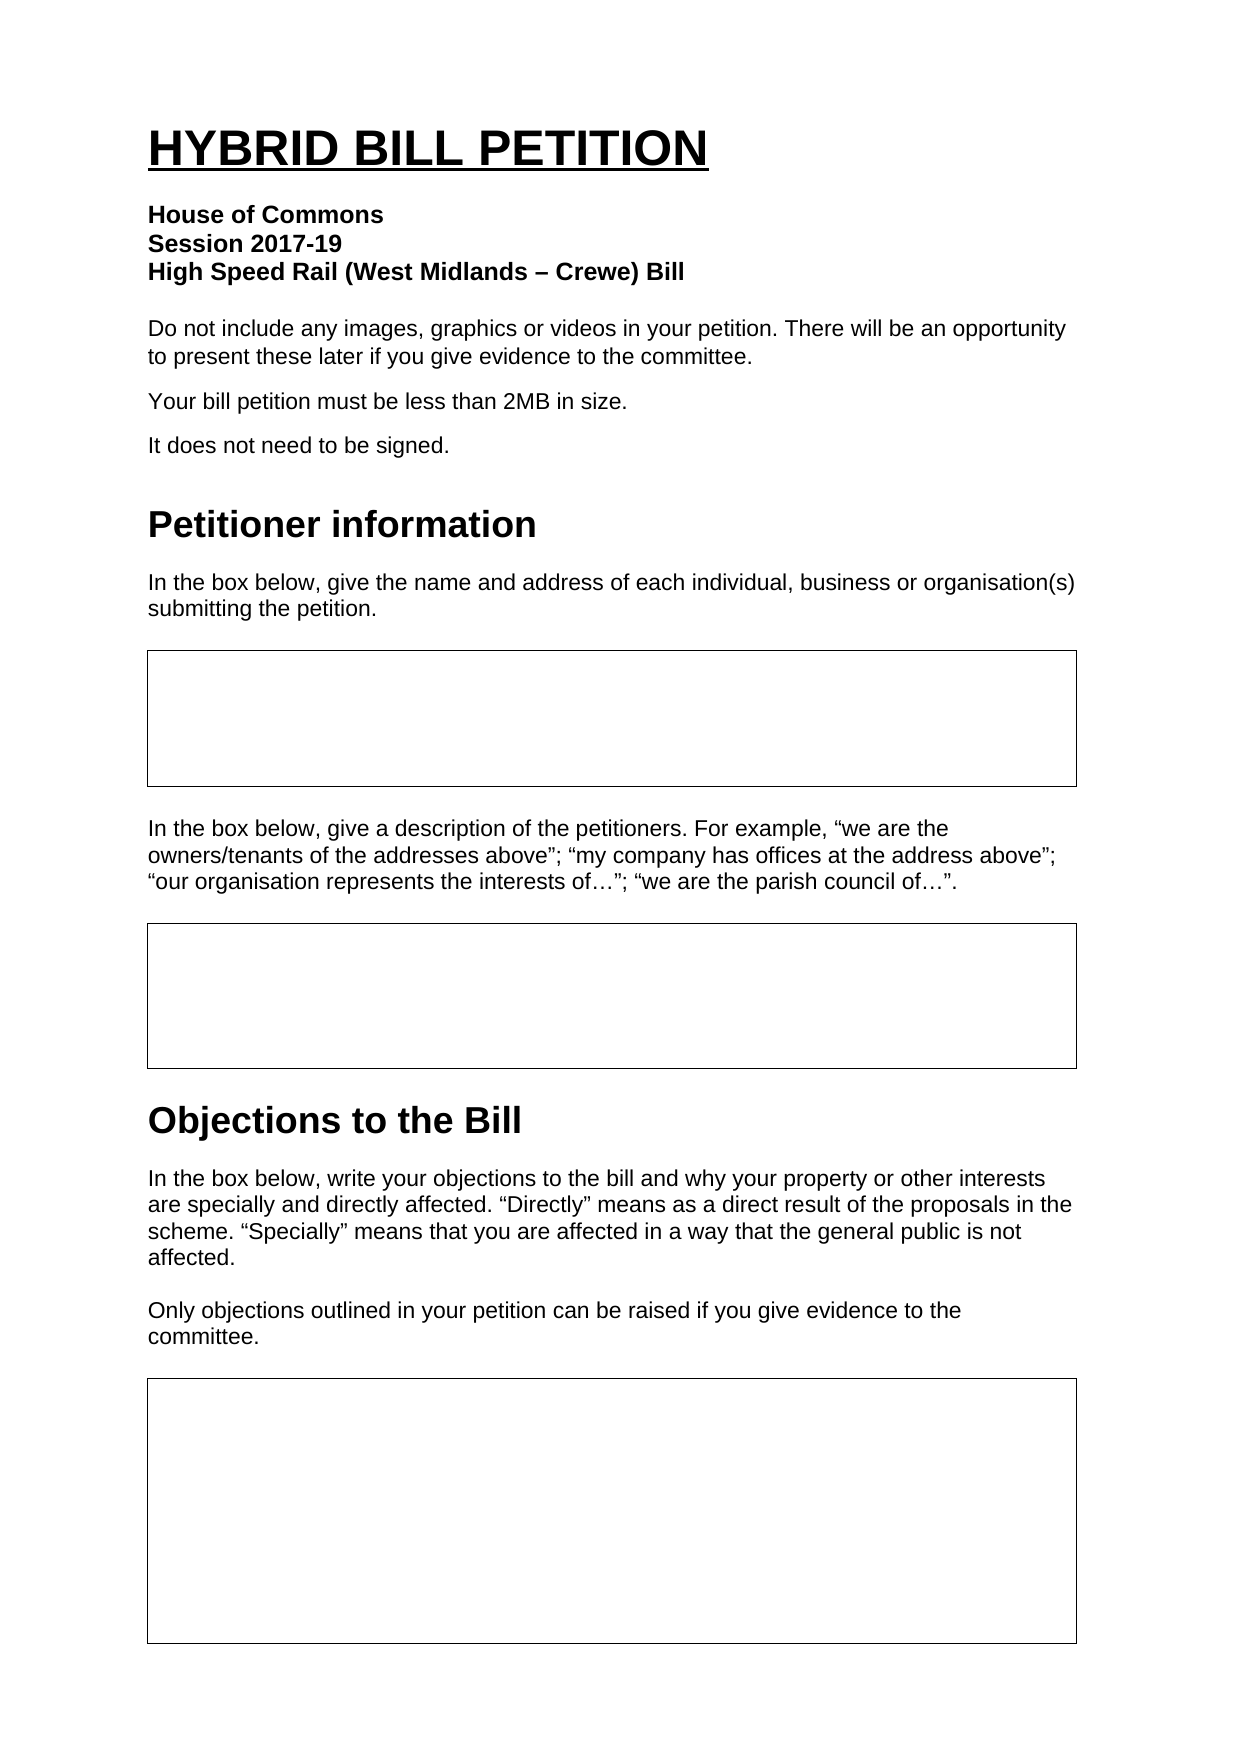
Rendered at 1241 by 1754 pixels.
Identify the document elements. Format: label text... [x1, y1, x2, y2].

text Petitioner information [148, 502, 1078, 545]
subtitle HYBRID BILL PETITION [148, 118, 1078, 176]
text Only objections outlined in your petition can be raised if you give evidence to the committee. [148, 1297, 1078, 1349]
table_header [148, 924, 1076, 1068]
text Objections to the Bill [148, 1098, 1078, 1141]
text Session 2017-19 [148, 228, 1078, 257]
text In the box below, give a description of the petitioners. For example, “we are the owners/tenants of the addresses above”; “my company has offices at the address above”; “our organisation represents the interests of…”; “we are the parish council of…”. [148, 815, 1078, 894]
text In the box below, give the name and address of each individual, business or organisation(s) submitting the petition. [148, 569, 1078, 622]
text Do not include any images, graphics or videos in your petition. There will be an opportunity to present these later if you give evidence to the committee. [148, 315, 1078, 369]
text House of Commons [148, 200, 1078, 228]
text It does not need to be signed. [148, 432, 1078, 459]
table_header [148, 651, 1076, 786]
table_header [148, 1379, 1076, 1643]
text High Speed Rail (West Midlands – Crewe) Bill [148, 257, 1078, 286]
text Your bill petition must be less than 2MB in size. [148, 388, 1078, 414]
text In the box below, write your objections to the bill and why your property or other interests are specially and directly affected. “Directly” means as a direct result of the proposals in the scheme. “Specially” means that you are affected in a way that the general public is not affected. [148, 1165, 1078, 1270]
